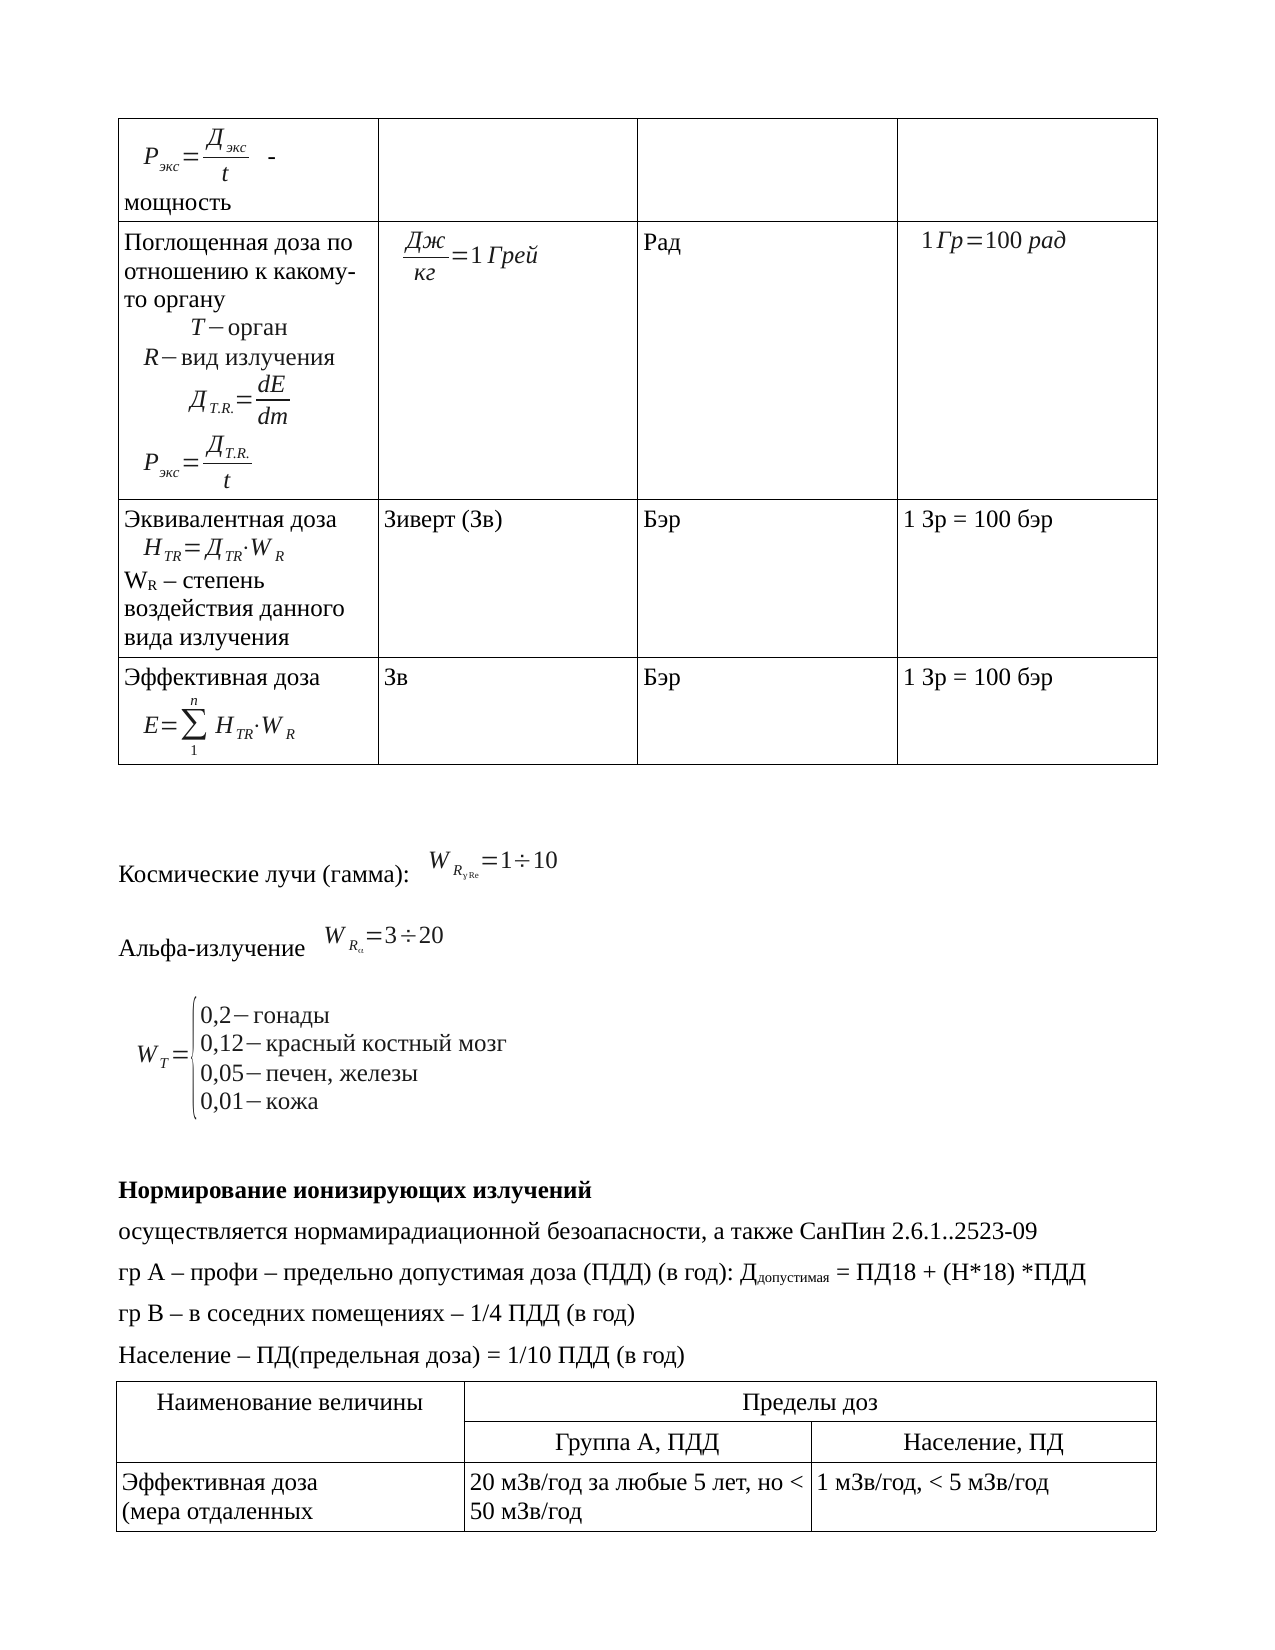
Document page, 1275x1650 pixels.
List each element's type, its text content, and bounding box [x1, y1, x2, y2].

text гр А – профи – предельно допустимая доза (ПДД) (в год): Ддопустимая = ПД18 + (Н*18) *ПДД [118, 1257, 1157, 1286]
table_cell Зв [379, 658, 637, 764]
table_cell [898, 222, 1157, 499]
table_header Пределы доз [465, 1382, 1156, 1421]
table_cell Поглощенная доза по отношению к какому-то органу [119, 222, 378, 499]
text осуществляется нормамирадиационной безоапасности, а также СанПин 2.6.1..2523-09 [118, 1216, 1157, 1245]
text Альфа-излучение [118, 922, 1157, 983]
table_cell [379, 119, 637, 221]
table_cell 20 мЗв/год за любые 5 лет, но < 50 мЗв/год [465, 1463, 811, 1531]
text гр В – в соседних помещениях – 1/4 ПДД (в год) [118, 1298, 1157, 1327]
table_cell 1 мЗв/год, < 5 мЗв/год [812, 1463, 1156, 1531]
table_cell Бэр [638, 658, 897, 764]
text Космические лучи (гамма): [118, 847, 1157, 910]
table_cell 1 Зр = 100 бэр [898, 658, 1157, 764]
table_cell 1 Зр = 100 бэр [898, 500, 1157, 657]
text Население – ПД(предельная доза) = 1/10 ПДД (в год) [118, 1340, 1157, 1368]
table_cell Эффективная доза (мера отдаленных [117, 1463, 464, 1531]
table_cell Экспозиционная доза - мощность [119, 119, 378, 221]
table_header Наименование величины [117, 1382, 464, 1462]
table_cell Зиверт (Зв) [379, 500, 637, 657]
table_cell Бэр [638, 500, 897, 657]
table_cell [898, 119, 1157, 221]
table_cell [379, 222, 637, 499]
table_cell Эффективная доза [119, 658, 378, 764]
table_cell Группа А, ПДД [465, 1422, 811, 1462]
table_cell Эквивалентная доза WR – степень воздействия данного вида излучения [119, 500, 378, 657]
table_cell Население, ПД [812, 1422, 1156, 1462]
table_cell Рад [638, 222, 897, 499]
table_cell [638, 119, 897, 221]
text Нормирование ионизирующих излучений [118, 1175, 1157, 1203]
